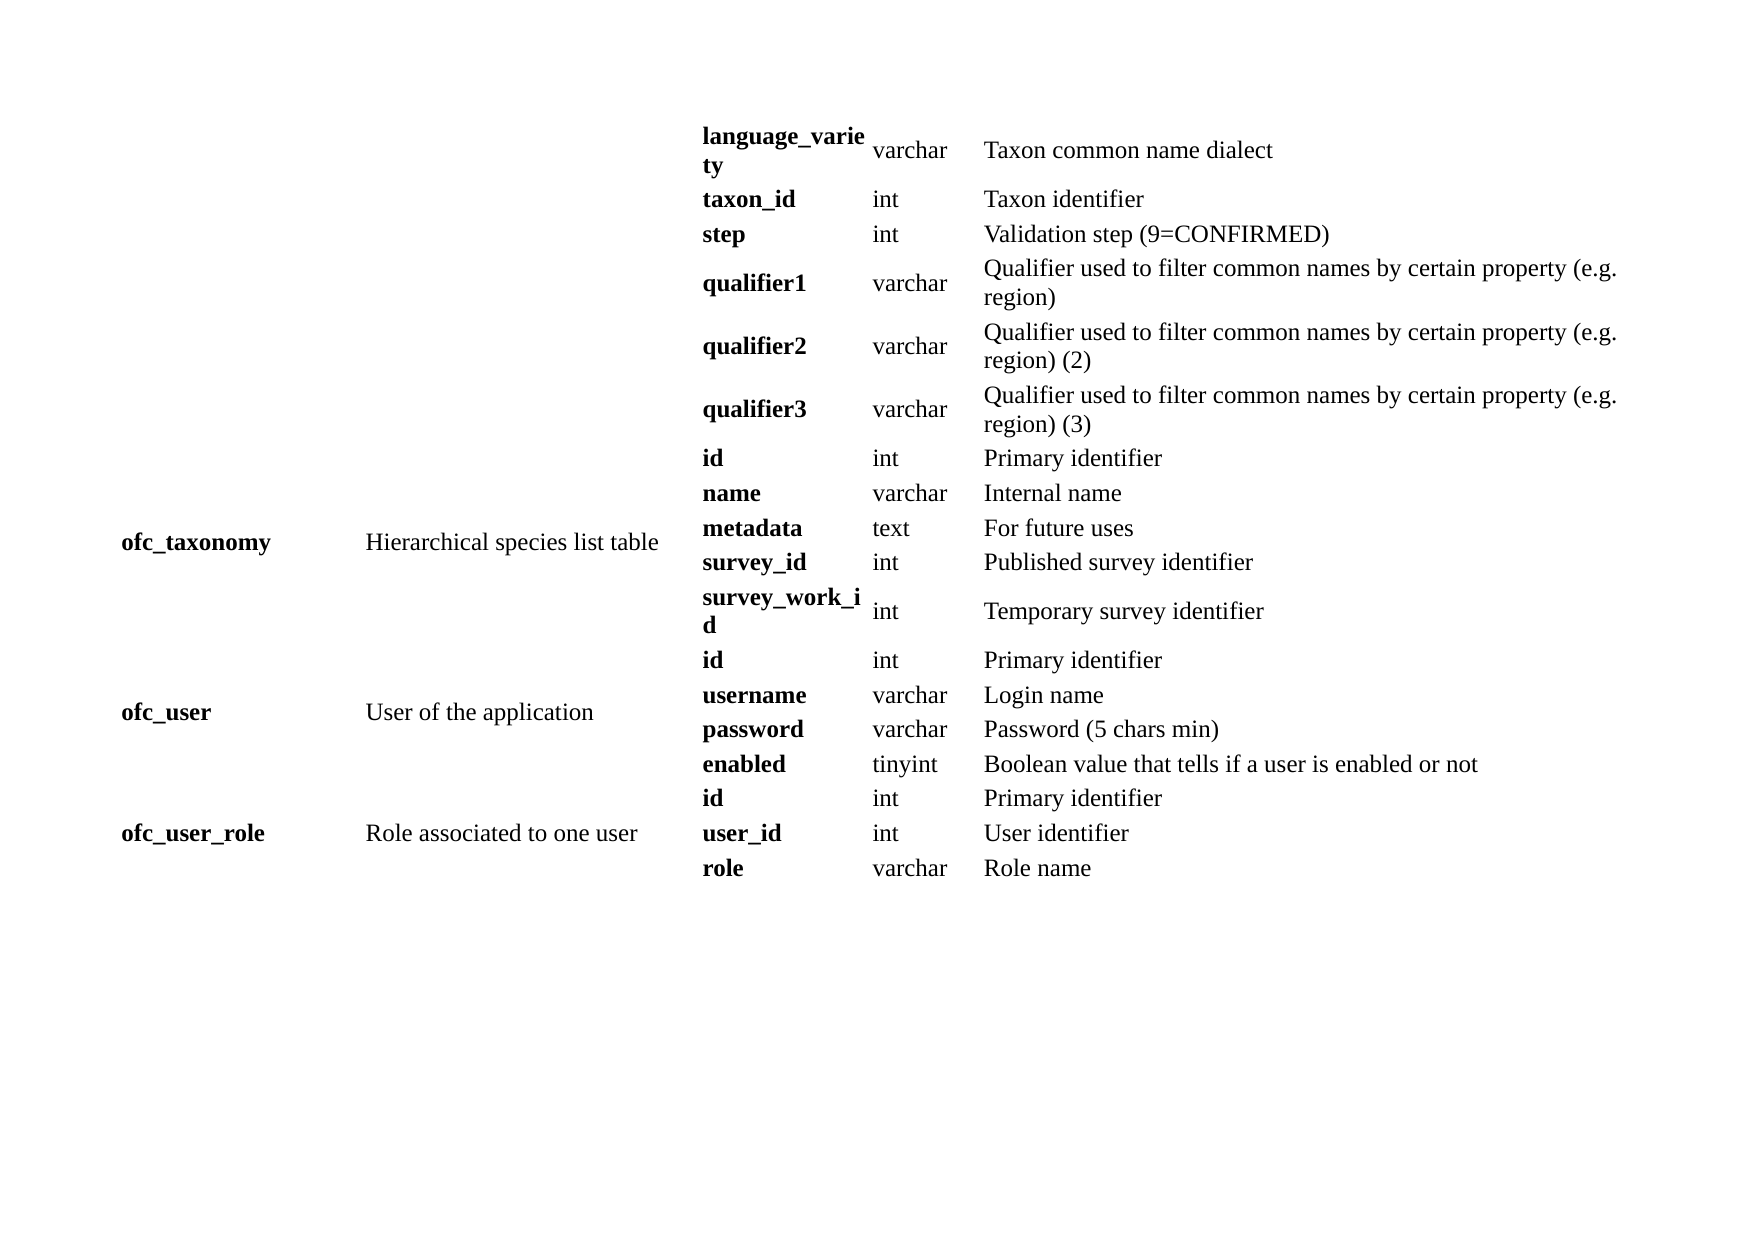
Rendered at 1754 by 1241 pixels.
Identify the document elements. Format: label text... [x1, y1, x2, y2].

table_cell int [869, 579, 981, 642]
table_cell Primary identifier [981, 781, 1636, 815]
table_cell metadata [700, 510, 869, 544]
table_cell qualifier1 [700, 251, 869, 314]
table_cell id [700, 441, 869, 475]
table_cell name [700, 475, 869, 510]
table_cell ofc_taxonomy [118, 441, 362, 642]
table_cell int [869, 781, 981, 815]
table_cell id [700, 781, 869, 815]
table_cell int [869, 815, 981, 850]
table_cell user_id [700, 815, 869, 850]
table_cell Taxon identifier [981, 181, 1636, 216]
table_cell Hierarchical species list table [363, 441, 699, 642]
table_cell step [700, 216, 869, 251]
table_cell Qualifier used to filter common names by certain property (e.g. region) (2) [981, 314, 1636, 377]
table_cell text [869, 510, 981, 544]
table_cell survey_id [700, 544, 869, 579]
table_cell varchar [869, 314, 981, 377]
table_cell varchar [869, 677, 981, 711]
table_cell id [700, 642, 869, 677]
table_cell Password (5 chars min) [981, 711, 1636, 746]
table_cell role [700, 850, 869, 884]
table_cell Internal name [981, 475, 1636, 510]
table_cell Primary identifier [981, 642, 1636, 677]
table_cell For future uses [981, 510, 1636, 544]
table_cell tinyint [869, 746, 981, 781]
table_cell Role associated to one user [363, 781, 699, 884]
table_cell Qualifier used to filter common names by certain property (e.g. region) [981, 251, 1636, 314]
table_cell Role name [981, 850, 1636, 884]
table_cell int [869, 544, 981, 579]
table_cell varchar [869, 850, 981, 884]
table_cell Published survey identifier [981, 544, 1636, 579]
table_cell int [869, 441, 981, 475]
table_cell [363, 118, 699, 441]
table_cell language_variety [700, 118, 869, 181]
table_cell ofc_user_role [118, 781, 362, 884]
table_cell qualifier2 [700, 314, 869, 377]
table_cell ofc_user [118, 642, 362, 781]
table_cell Qualifier used to filter common names by certain property (e.g. region) (3) [981, 377, 1636, 441]
table_cell qualifier3 [700, 377, 869, 441]
table_cell Login name [981, 677, 1636, 711]
table_cell int [869, 181, 981, 216]
table_cell Taxon common name dialect [981, 118, 1636, 181]
table_cell [118, 118, 362, 441]
table_cell survey_work_id [700, 579, 869, 642]
table_cell int [869, 216, 981, 251]
table_cell User of the application [363, 642, 699, 781]
table_cell User identifier [981, 815, 1636, 850]
table_cell password [700, 711, 869, 746]
table_cell username [700, 677, 869, 711]
table_cell varchar [869, 711, 981, 746]
table_cell taxon_id [700, 181, 869, 216]
table_cell Temporary survey identifier [981, 579, 1636, 642]
table_cell enabled [700, 746, 869, 781]
table_cell Boolean value that tells if a user is enabled or not [981, 746, 1636, 781]
table_cell varchar [869, 377, 981, 441]
table_cell int [869, 642, 981, 677]
table_cell varchar [869, 118, 981, 181]
table_cell Primary identifier [981, 441, 1636, 475]
table_cell varchar [869, 475, 981, 510]
table_cell Validation step (9=CONFIRMED) [981, 216, 1636, 251]
table_cell varchar [869, 251, 981, 314]
